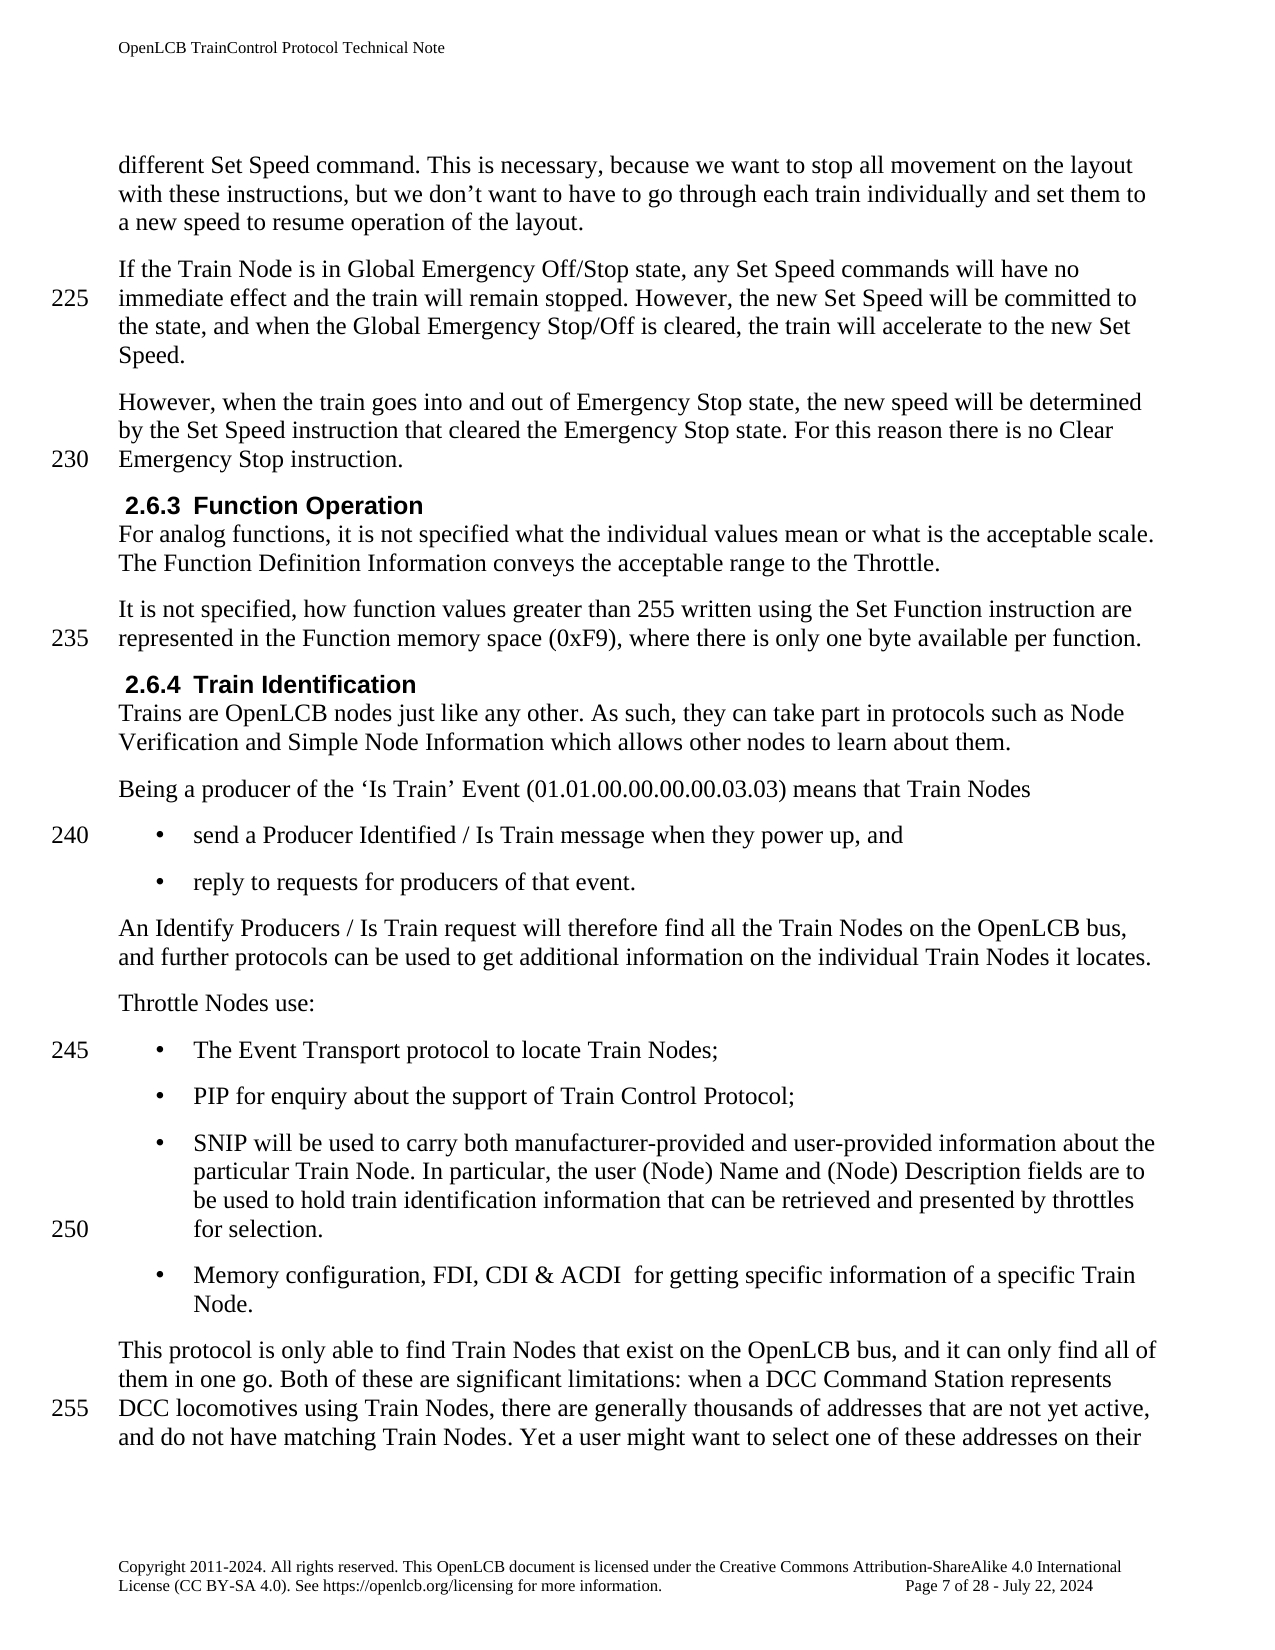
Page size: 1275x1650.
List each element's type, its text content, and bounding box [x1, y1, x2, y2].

list reply to requests for producers of that event. [156, 867, 1157, 895]
text Throttle Nodes use: [118, 988, 1157, 1017]
text Trains are OpenLCB nodes just like any other. As such, they can take part in protocols such as Node Verification and Simple Node Information which allows other nodes to learn about them. [118, 698, 1157, 756]
text It is not specified, how function values greater than 255 written using the Set Function instruction are represented in the Function memory space (0xF9), where there is only one byte available per function. [118, 594, 1157, 652]
list PIP for enquiry about the support of Train Control Protocol; [156, 1081, 1157, 1110]
text different Set Speed command. This is necessary, because we want to stop all movement on the layout with these instructions, but we don’t want to have to go through each train individually and set them to a new speed to resume operation of the layout. [118, 150, 1157, 236]
text However, when the train goes into and out of Emergency Stop state, the new speed will be determined by the Set Speed instruction that cleared the Emergency Stop state. For this reason there is no Clear Emergency Stop instruction. [118, 387, 1157, 473]
list The Event Transport protocol to locate Train Nodes; [156, 1035, 1157, 1063]
text An Identify Producers / Is Train request will therefore find all the Train Nodes on the OpenLCB bus, and further protocols can be used to get additional information on the individual Train Nodes it locates. [118, 913, 1157, 971]
list send a Producer Identified / Is Train message when they power up, and [156, 820, 1157, 849]
subtitle Train Identification [118, 670, 1157, 698]
text This protocol is only able to find Train Nodes that exist on the OpenLCB bus, and it can only find all of them in one go. Both of these are significant limitations: when a DCC Command Station represents DCC locomotives using Train Nodes, there are generally thousands of addresses that are not yet active, and do not have matching Train Nodes. Yet a user might want to select one of these addresses on their [118, 1336, 1157, 1451]
text For analog functions, it is not specified what the individual values mean or what is the acceptable scale. The Function Definition Information conveys the acceptable range to the Throttle. [118, 519, 1157, 577]
list Memory configuration, FDI, CDI & ACDI for getting specific information of a specific Train Node. [156, 1260, 1157, 1318]
text Being a producer of the ‘Is Train’ Event (01.01.00.00.00.00.03.03) means that Train Nodes [118, 774, 1157, 802]
list SNIP will be used to carry both manufacturer-provided and user-provided information about the particular Train Node. In particular, the user (Node) Name and (Node) Description fields are to be used to hold train identification information that can be retrieved and presented by throttles for selection. [156, 1128, 1157, 1243]
subtitle Function Operation [118, 491, 1157, 519]
text If the Train Node is in Global Emergency Off/Stop state, any Set Speed commands will have no immediate effect and the train will remain stopped. However, the new Set Speed will be committed to the state, and when the Global Emergency Stop/Off is cleared, the train will accelerate to the new Set Speed. [118, 254, 1157, 369]
